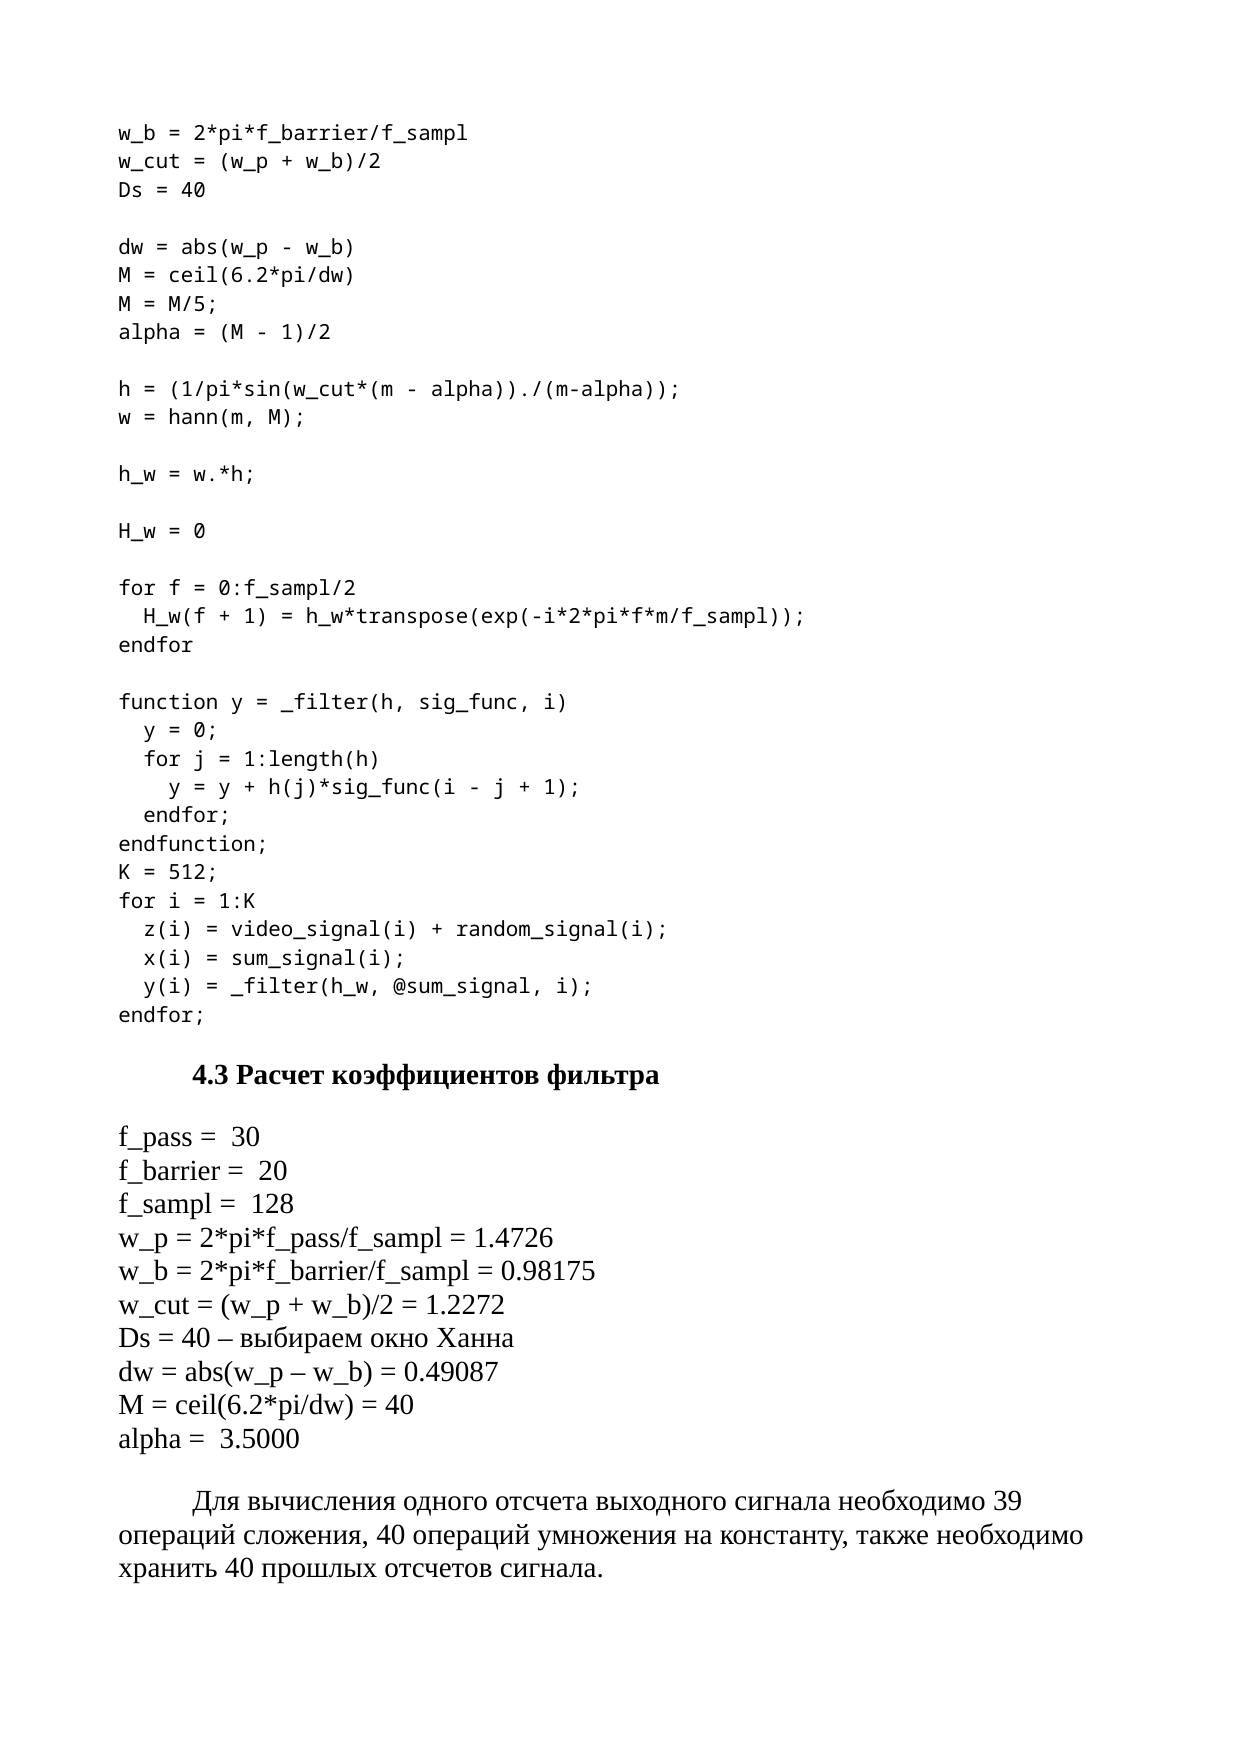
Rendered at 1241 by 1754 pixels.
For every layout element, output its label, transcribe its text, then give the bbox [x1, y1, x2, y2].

text w_cut = (w_p + w_b)/2 [118, 147, 1122, 175]
text for f = 0:f_sampl/2 [118, 573, 1122, 602]
text Ds = 40 – выбираем окно Ханна [118, 1320, 1122, 1354]
text for i = 1:K [118, 886, 1122, 914]
text M = ceil(6.2*pi/dw) = 40 [118, 1387, 1122, 1421]
text y(i) = _filter(h_w, @sum_signal, i); [118, 971, 1122, 1000]
text H_w = 0 [118, 516, 1122, 545]
text z(i) = video_signal(i) + random_signal(i); [118, 914, 1122, 943]
text w = hann(m, M); [118, 402, 1122, 431]
text dw = abs(w_p - w_b) [118, 232, 1122, 260]
text w_cut = (w_p + w_b)/2 = 1.2272 [118, 1287, 1122, 1320]
text endfor; [118, 801, 1122, 829]
text alpha = 3.5000 [118, 1421, 1122, 1454]
text M = ceil(6.2*pi/dw) [118, 260, 1122, 289]
text H_w(f + 1) = h_w*transpose(exp(-i*2*pi*f*m/f_sampl)); [118, 602, 1122, 630]
text f_sampl = 128 [118, 1186, 1122, 1220]
text y = 0; [118, 715, 1122, 744]
text x(i) = sum_signal(i); [118, 943, 1122, 971]
text h = (1/pi*sin(w_cut*(m - alpha))./(m-alpha)); [118, 374, 1122, 402]
text w_b = 2*pi*f_barrier/f_sampl [118, 118, 1122, 147]
text endfor [118, 630, 1122, 658]
text h_w = w.*h; [118, 459, 1122, 488]
text dw = abs(w_p – w_b) = 0.49087 [118, 1354, 1122, 1387]
text function y = _filter(h, sig_func, i) [118, 687, 1122, 715]
text w_b = 2*pi*f_barrier/f_sampl = 0.98175 [118, 1253, 1122, 1287]
text y = y + h(j)*sig_func(i - j + 1); [118, 772, 1122, 801]
text Для вычисления одного отсчета выходного сигнала необходимо 39 операций сложения, 40 операций умножения на константу, также необходимо хранить 40 прошлых отсчетов сигнала. [118, 1483, 1122, 1584]
text endfor; [118, 1000, 1122, 1028]
text for j = 1:length(h) [118, 744, 1122, 772]
text f_barrier = 20 [118, 1153, 1122, 1186]
text alpha = (M - 1)/2 [118, 317, 1122, 346]
text K = 512; [118, 857, 1122, 886]
text 4.3 Расчет коэффициентов фильтра [118, 1057, 1122, 1090]
text M = M/5; [118, 289, 1122, 317]
text endfunction; [118, 829, 1122, 857]
text f_pass = 30 [118, 1119, 1122, 1153]
text Ds = 40 [118, 175, 1122, 203]
text w_p = 2*pi*f_pass/f_sampl = 1.4726 [118, 1220, 1122, 1253]
